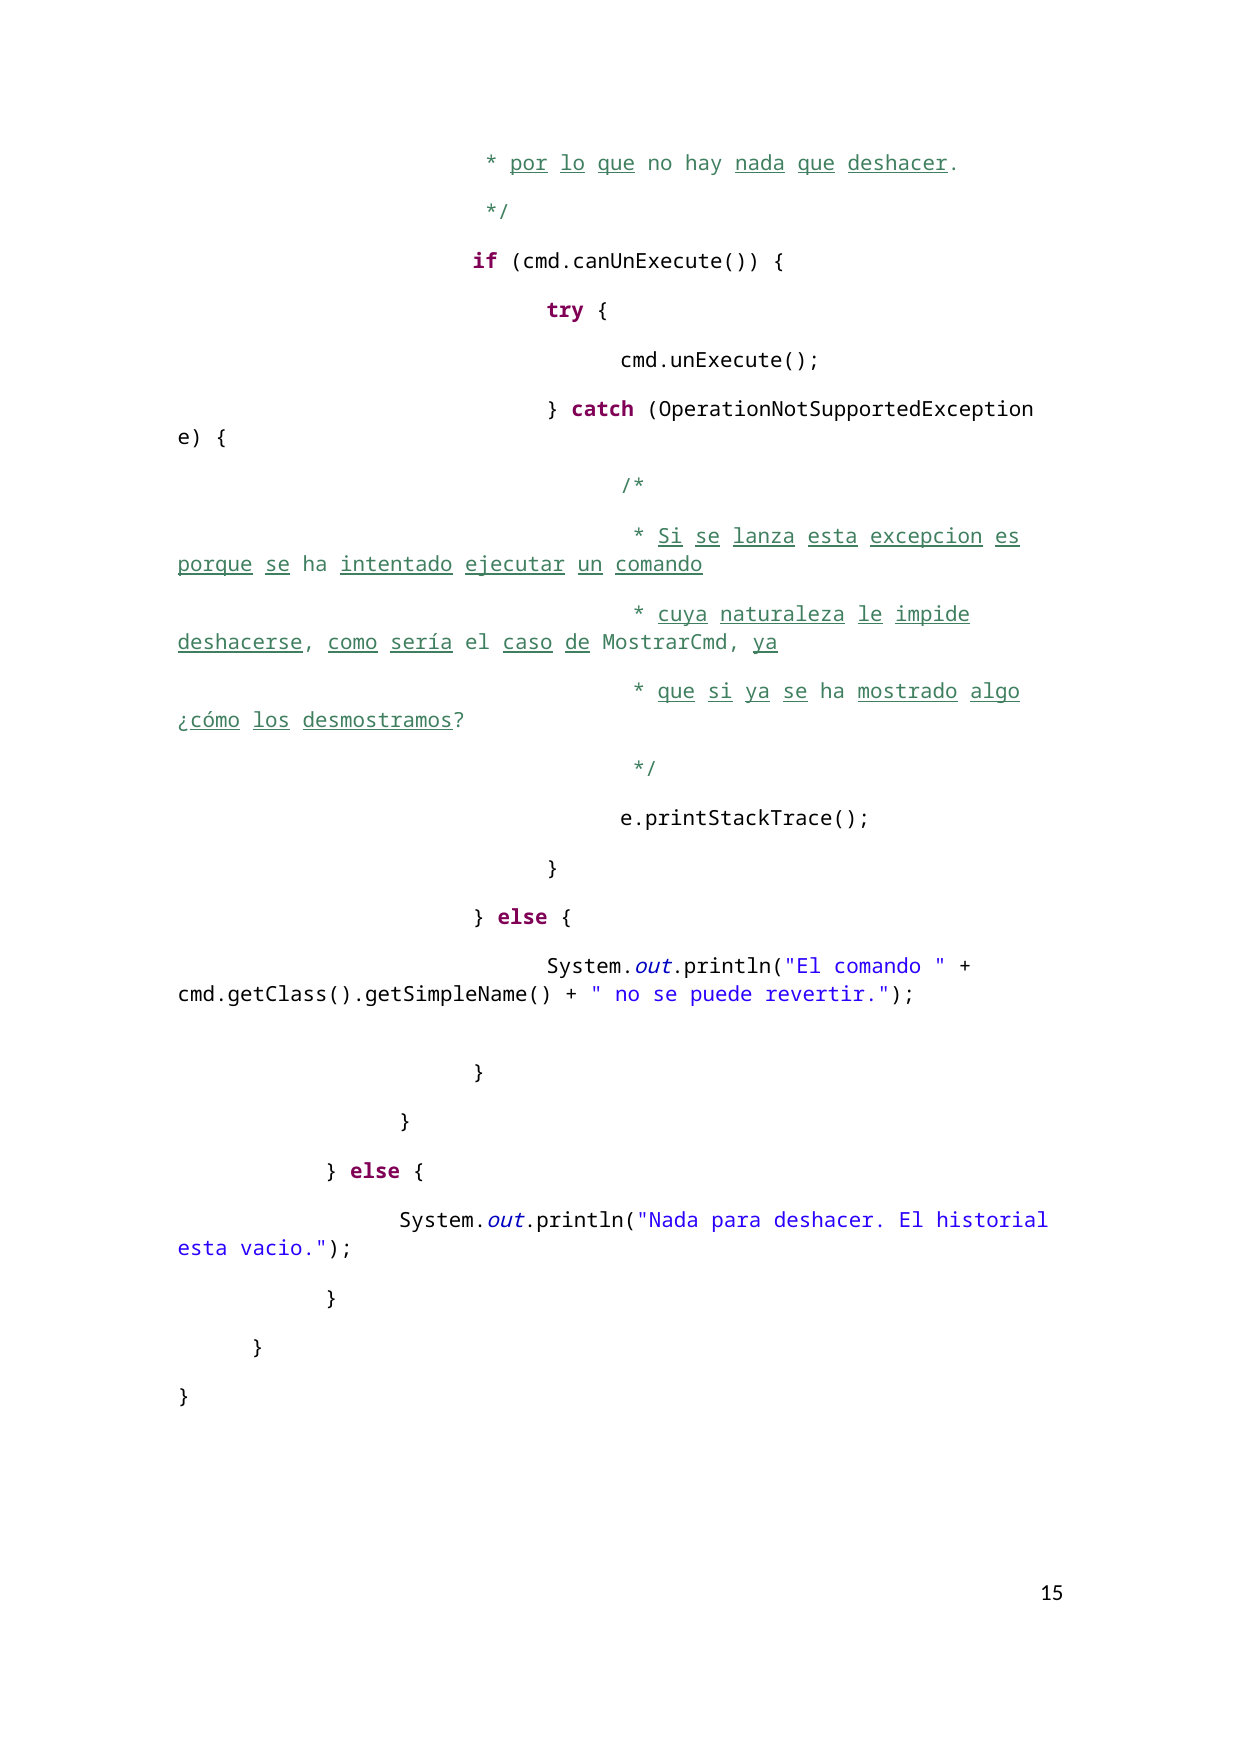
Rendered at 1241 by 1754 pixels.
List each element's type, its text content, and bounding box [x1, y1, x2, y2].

text } [177, 1283, 1063, 1311]
text /* [177, 472, 1063, 500]
text } [177, 1057, 1063, 1086]
text System.out.println("El comando " + cmd.getClass().getSimpleName() + " no se puede revertir."); [177, 951, 1063, 1036]
text } [177, 1332, 1063, 1361]
text try { [177, 295, 1063, 324]
text e.printStackTrace(); [177, 803, 1063, 832]
text * Si se lanza esta excepcion es porque se ha intentado ejecutar un comando [177, 521, 1063, 578]
text * cuya naturaleza le impide deshacerse, como sería el caso de MostrarCmd, ya [177, 599, 1063, 656]
text } else { [177, 1156, 1063, 1184]
text * por lo que no hay nada que deshacer. [177, 148, 1063, 176]
text } else { [177, 902, 1063, 930]
text cmd.unExecute(); [177, 345, 1063, 373]
text } [177, 1107, 1063, 1135]
text } [177, 853, 1063, 881]
text } catch (OperationNotSupportedException e) { [177, 394, 1063, 451]
text if (cmd.canUnExecute()) { [177, 246, 1063, 274]
text * que si ya se ha mostrado algo ¿cómo los desmostramos? [177, 676, 1063, 733]
text */ [177, 754, 1063, 782]
text System.out.println("Nada para deshacer. El historial esta vacio."); [177, 1205, 1063, 1262]
text } [177, 1381, 1063, 1410]
text */ [177, 197, 1063, 225]
